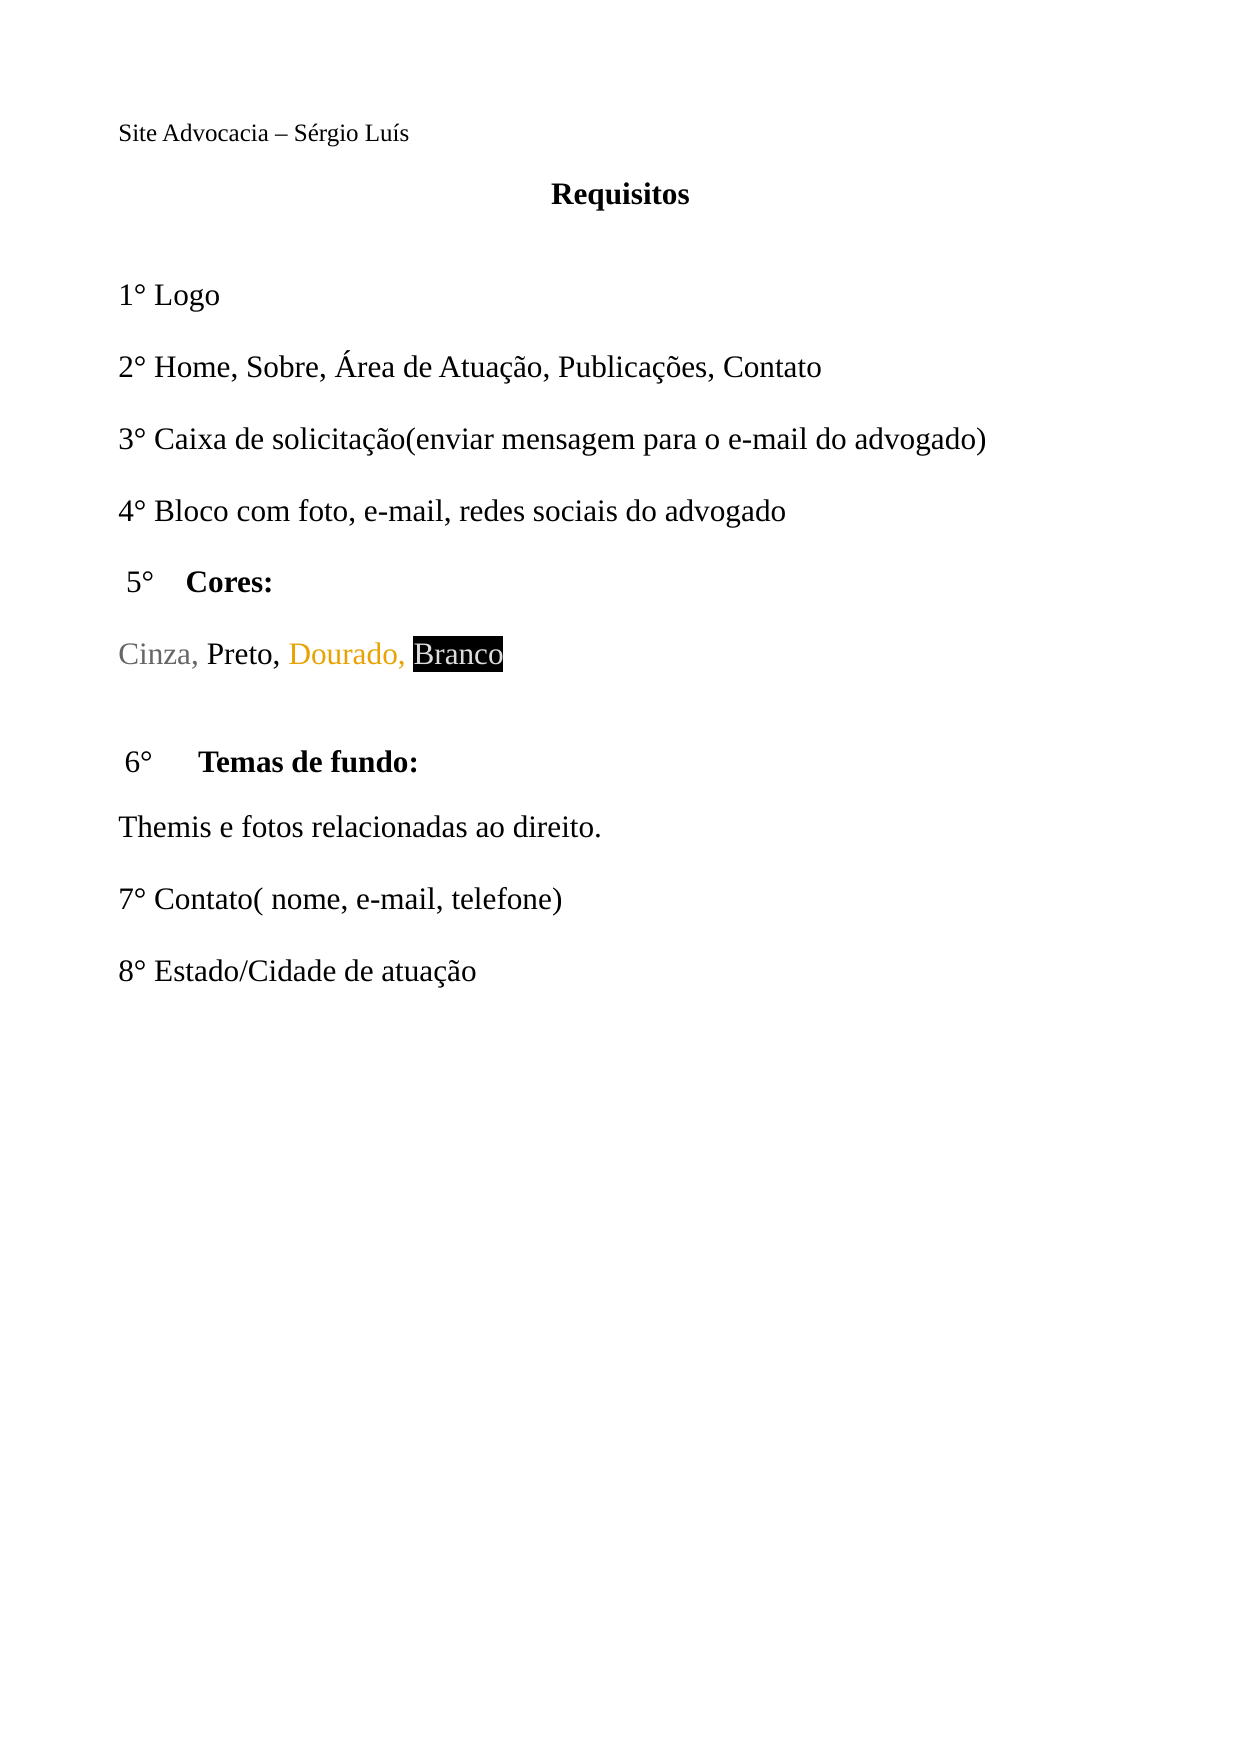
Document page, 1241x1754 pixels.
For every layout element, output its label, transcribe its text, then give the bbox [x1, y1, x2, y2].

text Site Advocacia – Sérgio Luís [118, 118, 1122, 147]
text 3° Caixa de solicitação(enviar mensagem para o e-mail do advogado) [118, 420, 1122, 456]
text Themis e fotos relacionadas ao direito. [118, 808, 1122, 844]
text Cinza, Preto, Dourado, Branco [118, 636, 1122, 672]
text 4° Bloco com foto, e-mail, redes sociais do advogado [118, 492, 1122, 528]
text 5° Cores: [118, 564, 1122, 600]
text 8° Estado/Cidade de atuação [118, 952, 1122, 988]
text 2° Home, Sobre, Área de Atuação, Publicações, Contato [118, 348, 1122, 384]
text 1° Logo [118, 276, 1122, 312]
text 6° Temas de fundo: [118, 743, 1122, 779]
text Requisitos [118, 176, 1122, 212]
text 7° Contato( nome, e-mail, telefone) [118, 880, 1122, 916]
